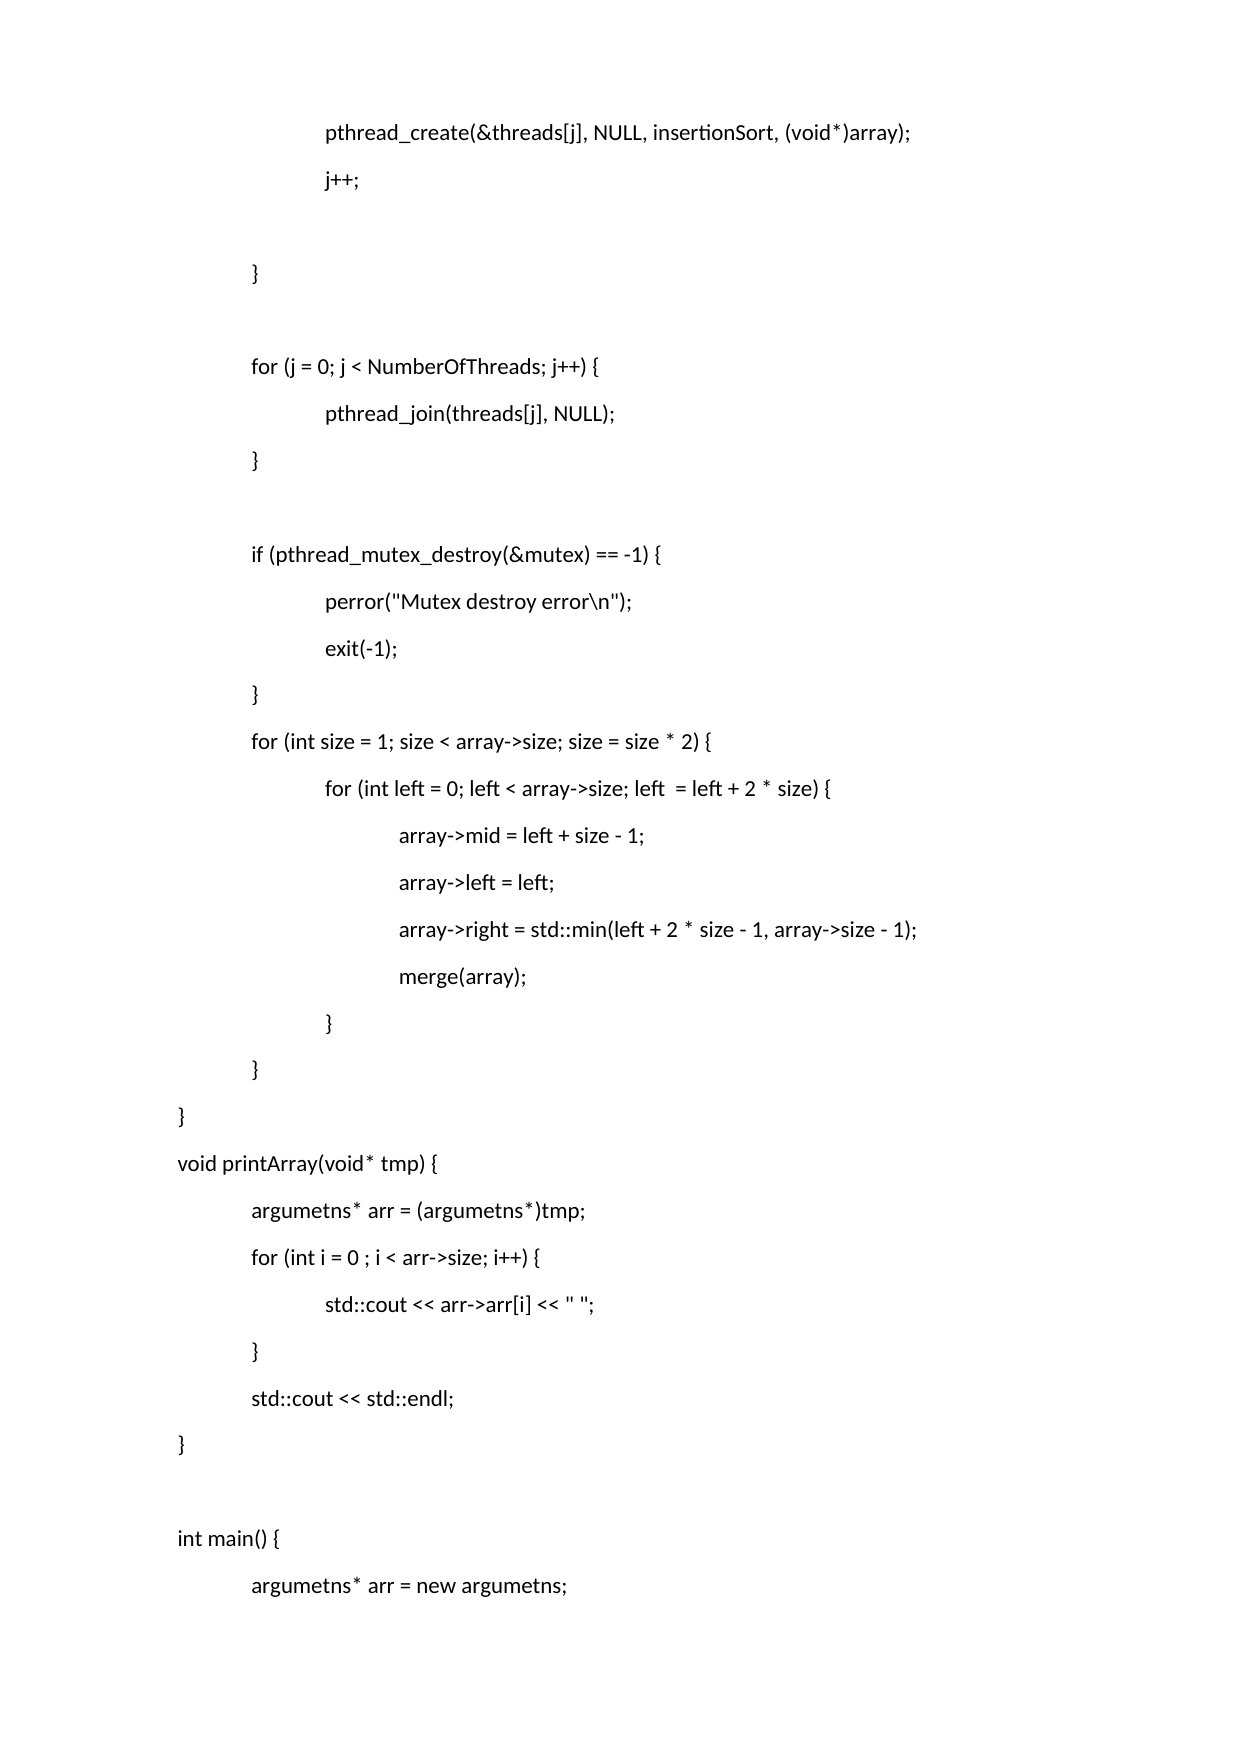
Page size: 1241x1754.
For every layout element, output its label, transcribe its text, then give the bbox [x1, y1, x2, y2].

text } [177, 1431, 1152, 1459]
text for (int left = 0; left < array->size; left = left + 2 * size) { [177, 774, 1152, 802]
text argumetns* arr = (argumetns*)tmp; [177, 1196, 1152, 1224]
text } [177, 1102, 1152, 1131]
text array->left = left; [177, 868, 1152, 896]
text std::cout << arr->arr[i] << " "; [177, 1290, 1152, 1318]
text j++; [177, 165, 1152, 193]
text for (int size = 1; size < array->size; size = size * 2) { [177, 727, 1152, 756]
text } [177, 1009, 1152, 1037]
text } [177, 259, 1152, 287]
text int main() { [177, 1524, 1152, 1552]
text exit(-1); [177, 634, 1152, 662]
text argumetns* arr = new argumetns; [177, 1571, 1152, 1599]
text array->right = std::min(left + 2 * size - 1, array->size - 1); [177, 915, 1152, 943]
text for (j = 0; j < NumberOfThreads; j++) { [177, 352, 1152, 381]
text merge(array); [177, 962, 1152, 990]
text if (pthread_mutex_destroy(&mutex) == -1) { [177, 540, 1152, 568]
text } [177, 1337, 1152, 1365]
text pthread_join(threads[j], NULL); [177, 399, 1152, 427]
text array->mid = left + size - 1; [177, 821, 1152, 849]
text } [177, 681, 1152, 709]
text } [177, 446, 1152, 474]
text perror("Mutex destroy error\n"); [177, 587, 1152, 615]
text for (int i = 0 ; i < arr->size; i++) { [177, 1243, 1152, 1271]
text std::cout << std::endl; [177, 1384, 1152, 1412]
text } [177, 1056, 1152, 1084]
text pthread_create(&threads[j], NULL, insertionSort, (void*)array); [177, 118, 1152, 146]
text void printArray(void* tmp) { [177, 1149, 1152, 1177]
